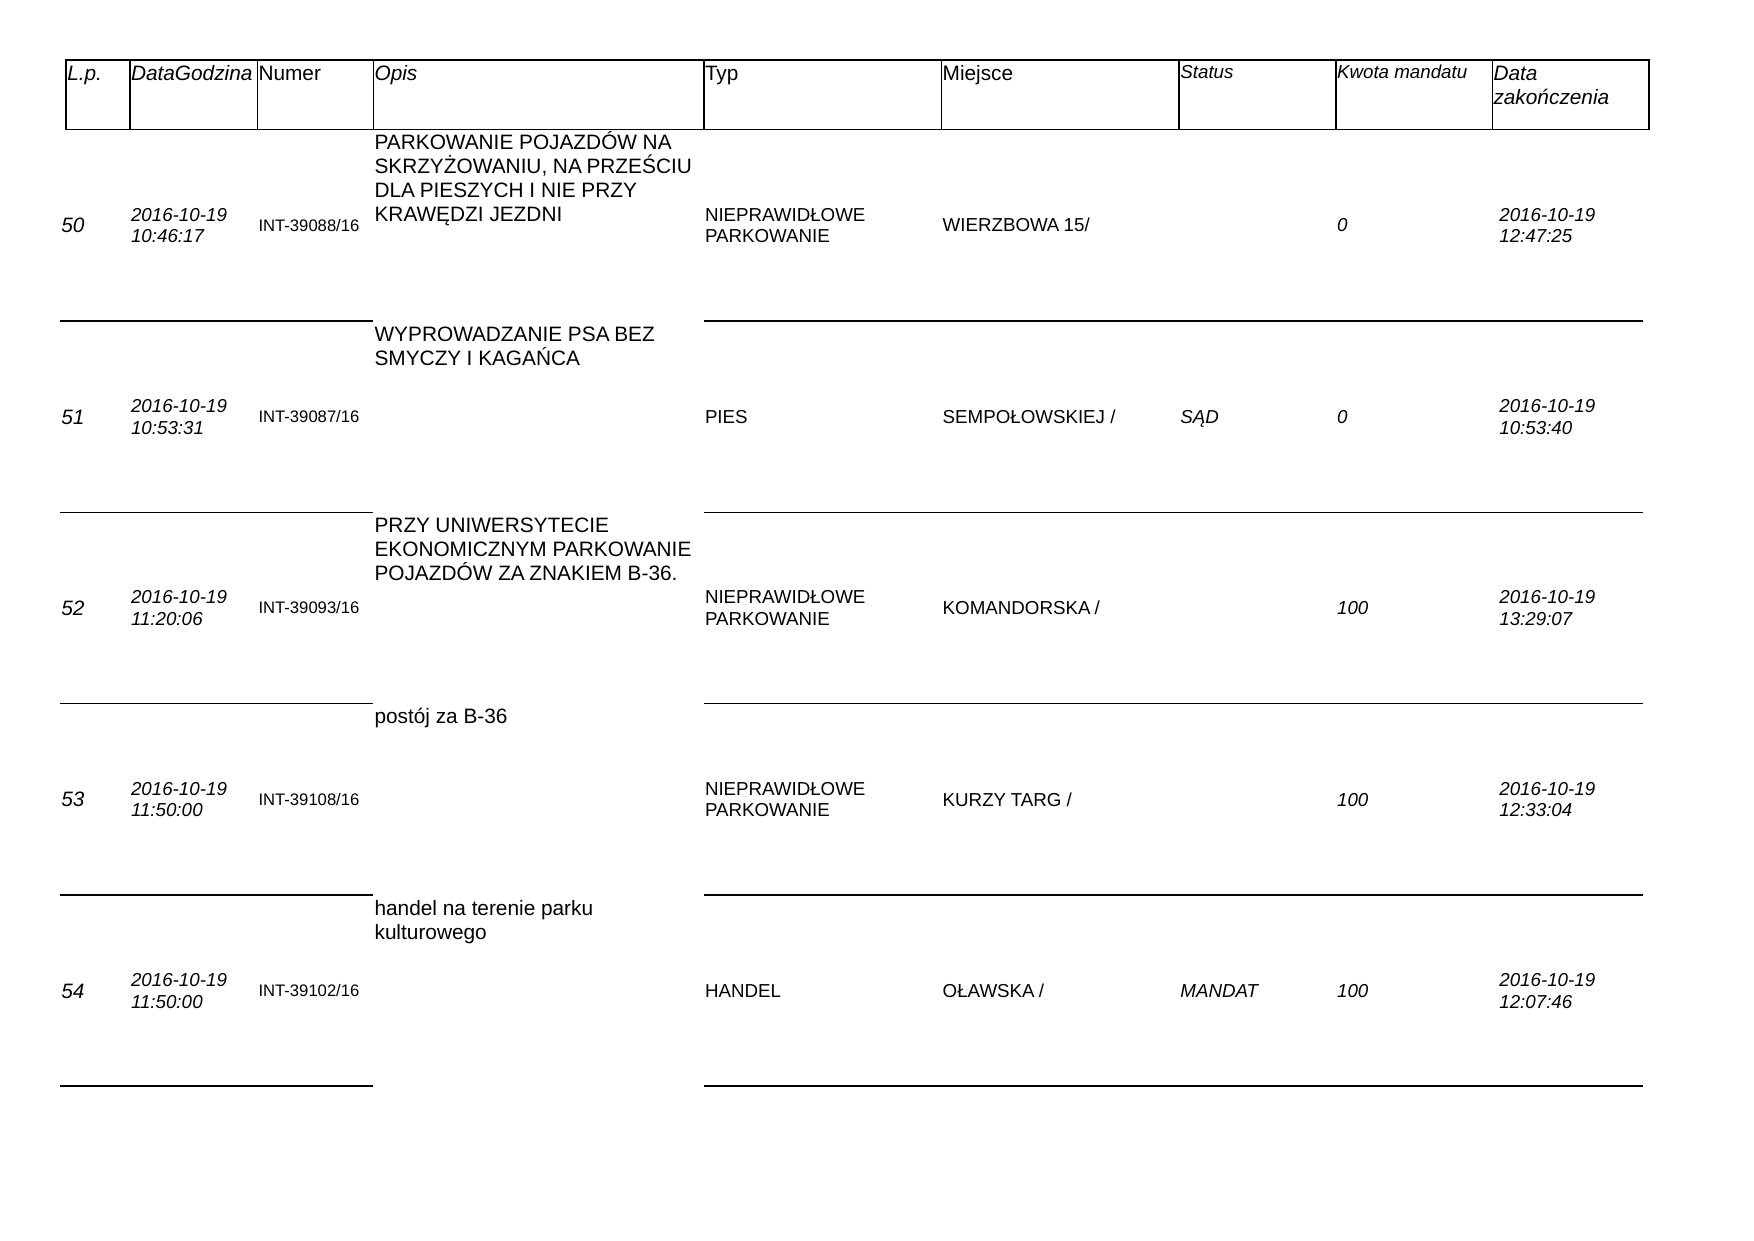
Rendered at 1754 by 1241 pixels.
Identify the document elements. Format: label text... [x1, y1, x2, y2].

table_cell 2016-10-19 13:29:07 [1498, 513, 1643, 703]
table_cell 2016-10-19 10:46:17 [130, 130, 257, 320]
table_cell 51 [60, 322, 130, 511]
table_cell PIES [704, 322, 941, 511]
table_cell 2016-10-19 12:33:04 [1498, 704, 1643, 894]
table_cell SĄD [1179, 322, 1336, 511]
table_cell [1179, 130, 1336, 320]
table_cell 2016-10-19 11:50:00 [130, 704, 257, 894]
table_header Numer [258, 61, 373, 129]
table_header Opis [374, 61, 703, 129]
table_cell INT-39102/16 [257, 896, 373, 1085]
table_header L.p. [67, 61, 129, 129]
table_cell 2016-10-19 12:07:46 [1498, 896, 1643, 1085]
table_cell PARKOWANIE POJAZDÓW NA SKRZYŻOWANIU, NA PRZEŚCIU DLA PIESZYCH I NIE PRZY KRAWĘDZI JEZDNI [373, 130, 704, 320]
table_cell handel na terenie parku kulturowego [373, 894, 704, 1085]
table_cell WYPROWADZANIE PSA BEZ SMYCZY I KAGAŃCA [373, 320, 704, 511]
table_cell SEMPOŁOWSKIEJ / [941, 322, 1179, 511]
table_cell NIEPRAWIDŁOWE PARKOWANIE [704, 704, 941, 894]
table_cell [1643, 703, 1649, 894]
table_cell 0 [1336, 322, 1498, 511]
table_cell postój za B-36 [373, 703, 704, 894]
table_cell NIEPRAWIDŁOWE PARKOWANIE [704, 130, 941, 320]
table_cell PRZY UNIWERSYTECIE EKONOMICZNYM PARKOWANIE POJAZDÓW ZA ZNAKIEM B-36. [373, 511, 704, 703]
table_header Miejsce [942, 61, 1178, 129]
table_cell 2016-10-19 11:20:06 [130, 513, 257, 703]
table_cell [1179, 513, 1336, 703]
table_cell [1643, 320, 1649, 511]
table_cell 100 [1336, 513, 1498, 703]
table_cell KURZY TARG / [941, 704, 1179, 894]
table_header Status [1180, 61, 1335, 129]
table_cell [1643, 511, 1649, 703]
table_cell 53 [60, 704, 130, 894]
table_cell 54 [60, 896, 130, 1085]
table_cell 52 [60, 513, 130, 703]
table_cell 2016-10-19 11:50:00 [130, 896, 257, 1085]
table_cell [1179, 704, 1336, 894]
table_cell NIEPRAWIDŁOWE PARKOWANIE [704, 513, 941, 703]
table_cell 2016-10-19 12:47:25 [1498, 130, 1643, 320]
table_cell MANDAT [1179, 896, 1336, 1085]
table_cell 2016-10-19 10:53:40 [1498, 322, 1643, 511]
table_cell [1643, 894, 1649, 1085]
table_header [60, 59, 65, 129]
table_cell WIERZBOWA 15/ [941, 130, 1179, 320]
table_header DataGodzina [131, 61, 257, 129]
table_cell INT-39087/16 [257, 322, 373, 511]
table_header Typ [705, 61, 941, 129]
table_cell 2016-10-19 10:53:31 [130, 322, 257, 511]
table_cell HANDEL [704, 896, 941, 1085]
table_header Kwota mandatu [1337, 61, 1492, 129]
table_cell 50 [60, 129, 130, 320]
table_cell INT-39108/16 [257, 704, 373, 894]
table_header Data zakończenia [1493, 61, 1648, 129]
table_cell 0 [1336, 130, 1498, 320]
table_cell OŁAWSKA / [941, 896, 1179, 1085]
table_cell 100 [1336, 896, 1498, 1085]
table_cell 100 [1336, 704, 1498, 894]
table_cell INT-39093/16 [257, 513, 373, 703]
table_cell KOMANDORSKA / [941, 513, 1179, 703]
table_cell [1643, 130, 1649, 320]
table_cell INT-39088/16 [257, 130, 373, 320]
